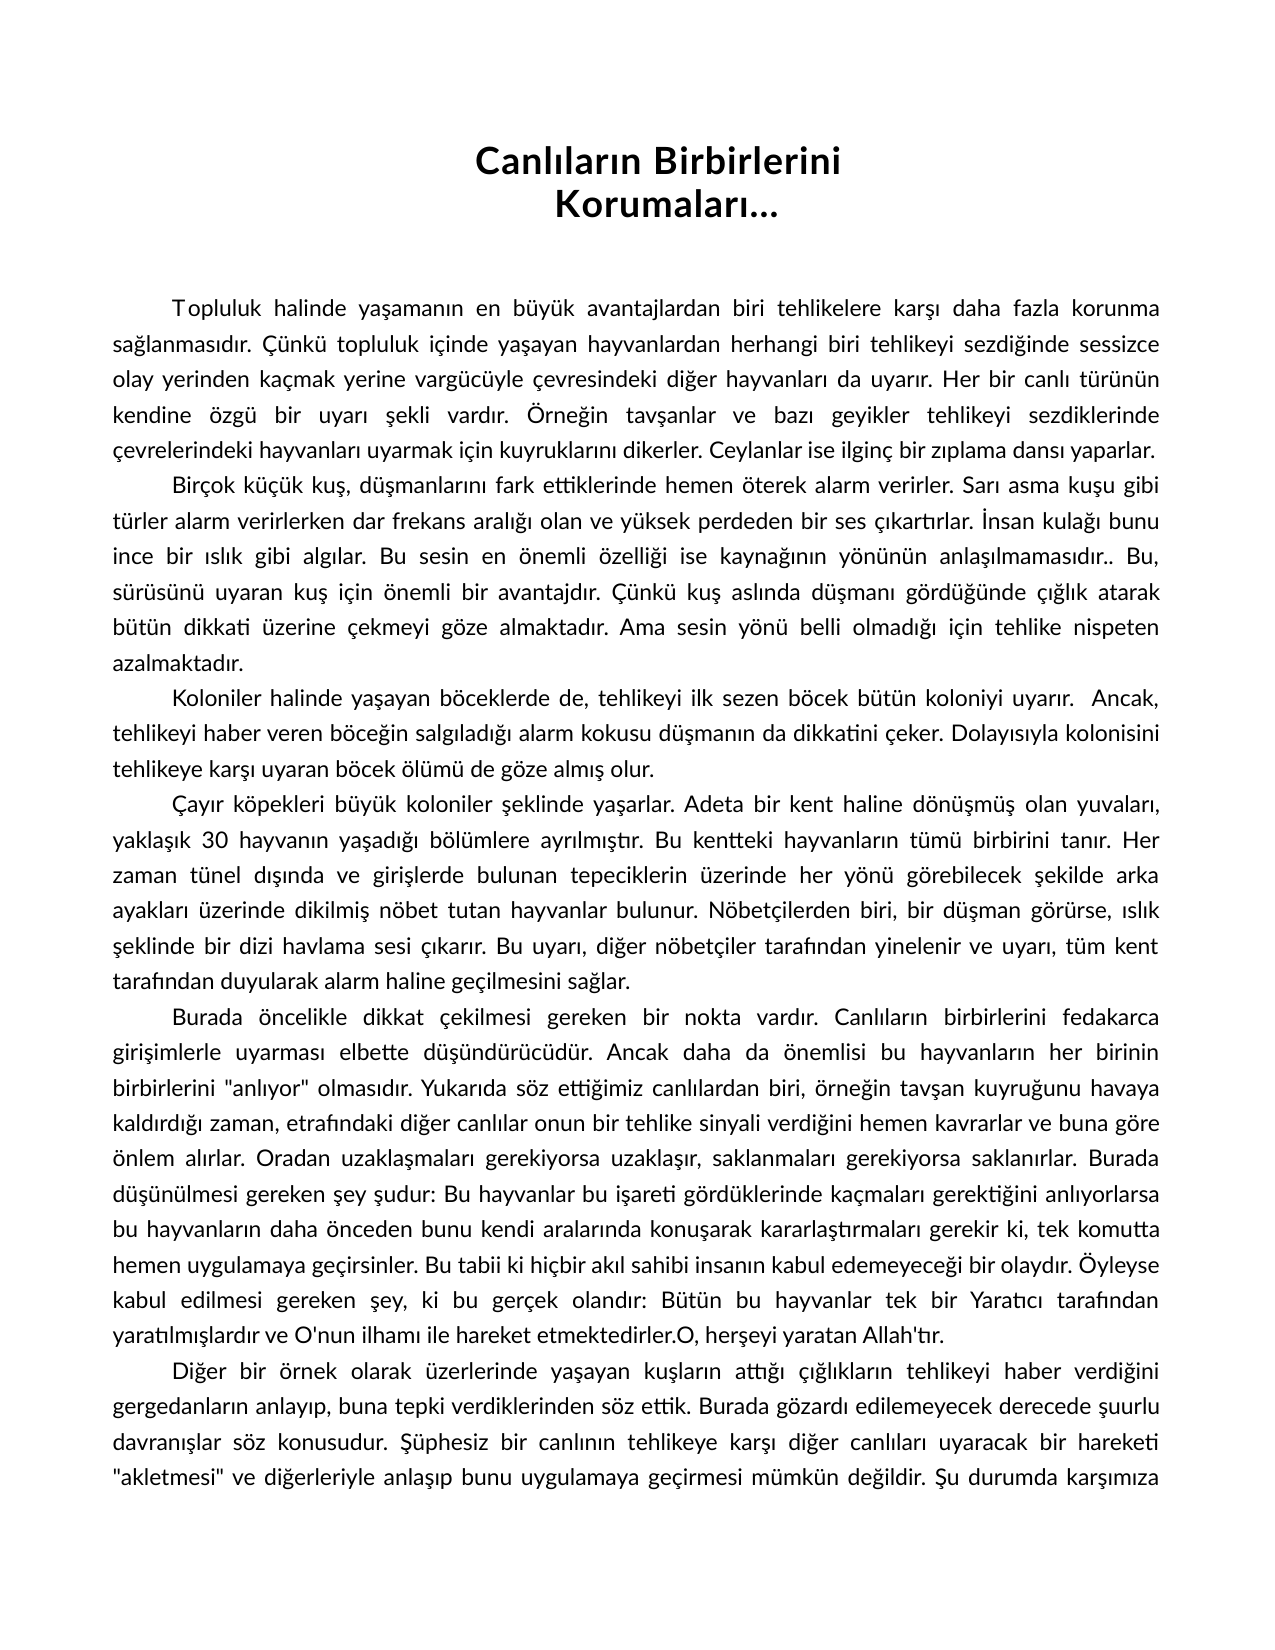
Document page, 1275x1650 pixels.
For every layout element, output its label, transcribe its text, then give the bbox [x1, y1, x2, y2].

text Koloniler halinde yaşayan böceklerde de, tehlikeyi ilk sezen böcek bütün koloniyi uyarır. Ancak, tehlikeyi haber veren böceğin salgıladığı alarm kokusu düşmanın da dikkatini çeker. Dolayısıyla kolonisini tehlikeye karşı uyaran böcek ölümü de göze almış olur. [112, 678, 1161, 784]
text Canlıların Birbirlerini [112, 148, 1145, 181]
text Burada öncelikle dikkat çekilmesi gereken bir nokta vardır. Canlıların birbirlerini fedakarca girişimlerle uyarması elbette düşündürücüdür. Ancak daha da önemlisi bu hayvanların her birinin birbirlerini "anlıyor" olmasıdır. Yukarıda söz ettiğimiz canlılardan biri, örneğin tavşan kuyruğunu havaya kaldırdığı zaman, etrafındaki diğer canlılar onun bir tehlike sinyali verdiğini hemen kavrarlar ve buna göre önlem alırlar. Oradan uzaklaşmaları gerekiyorsa uzaklaşır, saklanmaları gerekiyorsa saklanırlar. Burada düşünülmesi gereken şey şudur: Bu hayvanlar bu işareti gördüklerinde kaçmaları gerektiğini anlıyorlarsa bu hayvanların daha önceden bunu kendi aralarında konuşarak kararlaştırmaları gerekir ki, tek komutta hemen uygulamaya geçirsinler. Bu tabii ki hiçbir akıl sahibi insanın kabul edemeyeceği bir olaydır. Öyleyse kabul edilmesi gereken şey, ki bu gerçek olandır: Bütün bu hayvanlar tek bir Yaratıcı tarafından yaratılmışlardır ve O'nun ilhamı ile hareket etmektedirler.O, herşeyi yaratan Allah'tır. [112, 997, 1161, 1351]
text Korumaları... [112, 181, 1161, 226]
text Topluluk halinde yaşamanın en büyük avantajlardan biri tehlikelere karşı daha fazla korunma sağlanmasıdır. Çünkü topluluk içinde yaşayan hayvanlardan herhangi biri tehlikeyi sezdiğinde sessizce olay yerinden kaçmak yerine vargücüyle çevresindeki diğer hayvanları da uyarır. Her bir canlı türünün kendine özgü bir uyarı şekli vardır. Örneğin tavşanlar ve bazı geyikler tehlikeyi sezdiklerinde çevrelerindeki hayvanları uyarmak için kuyruklarını dikerler. Ceylanlar ise ilginç bir zıplama dansı yaparlar. [112, 288, 1161, 466]
text Çayır köpekleri büyük koloniler şeklinde yaşarlar. Adeta bir kent haline dönüşmüş olan yuvaları, yaklaşık 30 hayvanın yaşadığı bölümlere ayrılmıştır. Bu kentteki hayvanların tümü birbirini tanır. Her zaman tünel dışında ve girişlerde bulunan tepeciklerin üzerinde her yönü görebilecek şekilde arka ayakları üzerinde dikilmiş nöbet tutan hayvanlar bulunur. Nöbetçilerden biri, bir düşman görürse, ıslık şeklinde bir dizi havlama sesi çıkarır. Bu uyarı, diğer nöbetçiler tarafından yinelenir ve uyarı, tüm kent tarafından duyularak alarm haline geçilmesini sağlar. [112, 784, 1161, 997]
text Diğer bir örnek olarak üzerlerinde yaşayan kuşların attığı çığlıkların tehlikeyi haber verdiğini gergedanların anlayıp, buna tepki verdiklerinden söz ettik. Burada gözardı edilemeyecek derecede şuurlu davranışlar söz konusudur. Şüphesiz bir canlının tehlikeye karşı diğer canlıları uyaracak bir hareketi "akletmesi" ve diğerleriyle anlaşıp bunu uygulamaya geçirmesi mümkün değildir. Şu durumda karşımıza [112, 1351, 1161, 1493]
text Birçok küçük kuş, düşmanlarını fark ettiklerinde hemen öterek alarm verirler. Sarı asma kuşu gibi türler alarm verirlerken dar frekans aralığı olan ve yüksek perdeden bir ses çıkartırlar. İnsan kulağı bunu ince bir ıslık gibi algılar. Bu sesin en önemli özelliği ise kaynağının yönünün anlaşılmamasıdır.. Bu, sürüsünü uyaran kuş için önemli bir avantajdır. Çünkü kuş aslında düşmanı gördüğünde çığlık atarak bütün dikkati üzerine çekmeyi göze almaktadır. Ama sesin yönü belli olmadığı için tehlike nispeten azalmaktadır. [112, 466, 1161, 678]
